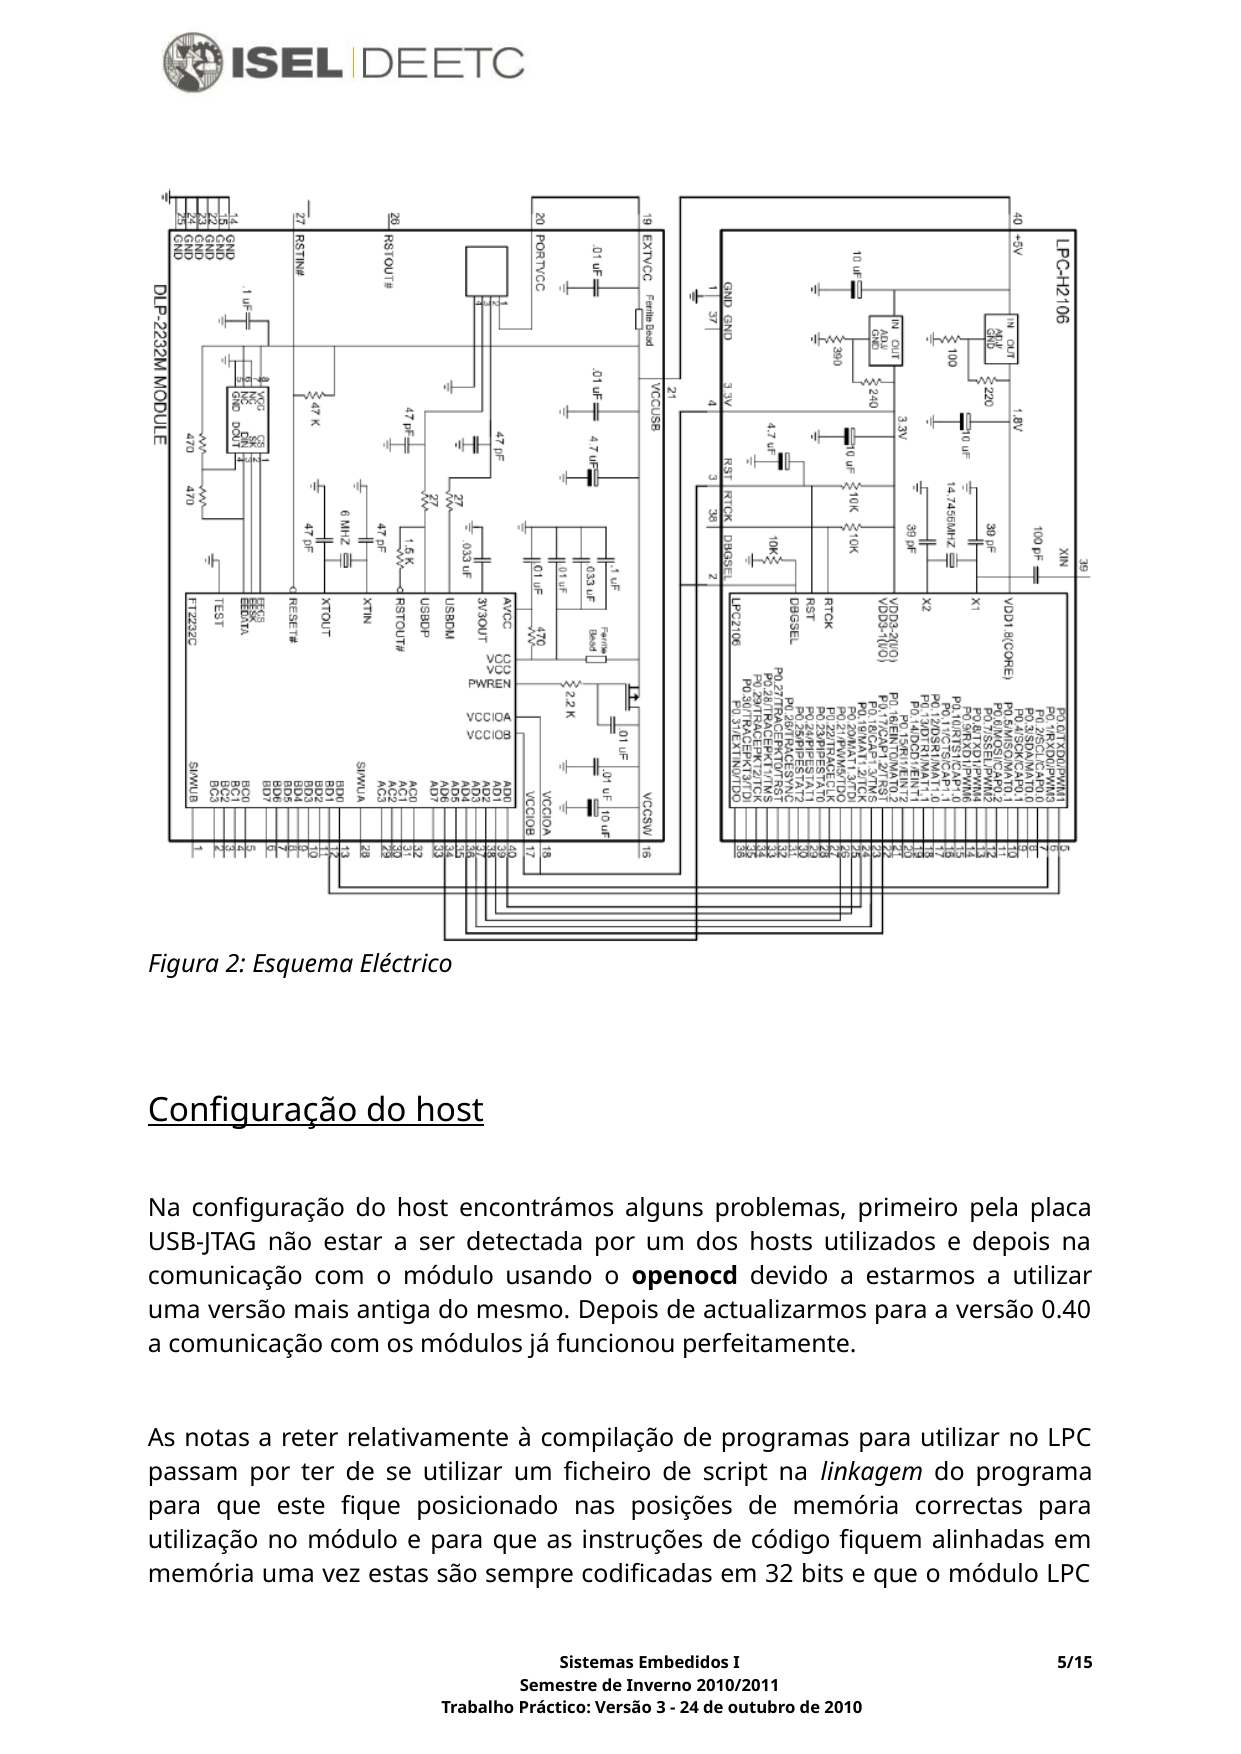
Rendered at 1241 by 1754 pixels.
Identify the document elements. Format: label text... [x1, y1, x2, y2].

text Na configuração do host encontrámos alguns problemas, primeiro pela placa USB-JTAG não estar a ser detectada por um dos hosts utilizados e depois na comunicação com o módulo usando o openocd devido a estarmos a utilizar uma versão mais antiga do mesmo. Depois de actualizarmos para a versão 0.40 a comunicação com os módulos já funcionou perfeitamente. [148, 1190, 1093, 1360]
subtitle Configuração do host [148, 1085, 1093, 1131]
text As notas a reter relativamente à compilação de programas para utilizar no LPC passam por ter de se utilizar um ficheiro de script na linkagem do programa para que este fique posicionado nas posições de memória correctas para utilização no módulo e para que as instruções de código fiquem alinhadas em memória uma vez estas são sempre codificadas em 32 bits e que o módulo LPC [148, 1419, 1093, 1589]
text Figura 2: Esquema Eléctrico [148, 946, 1093, 980]
picture [153, 17, 555, 118]
picture [148, 181, 1093, 946]
